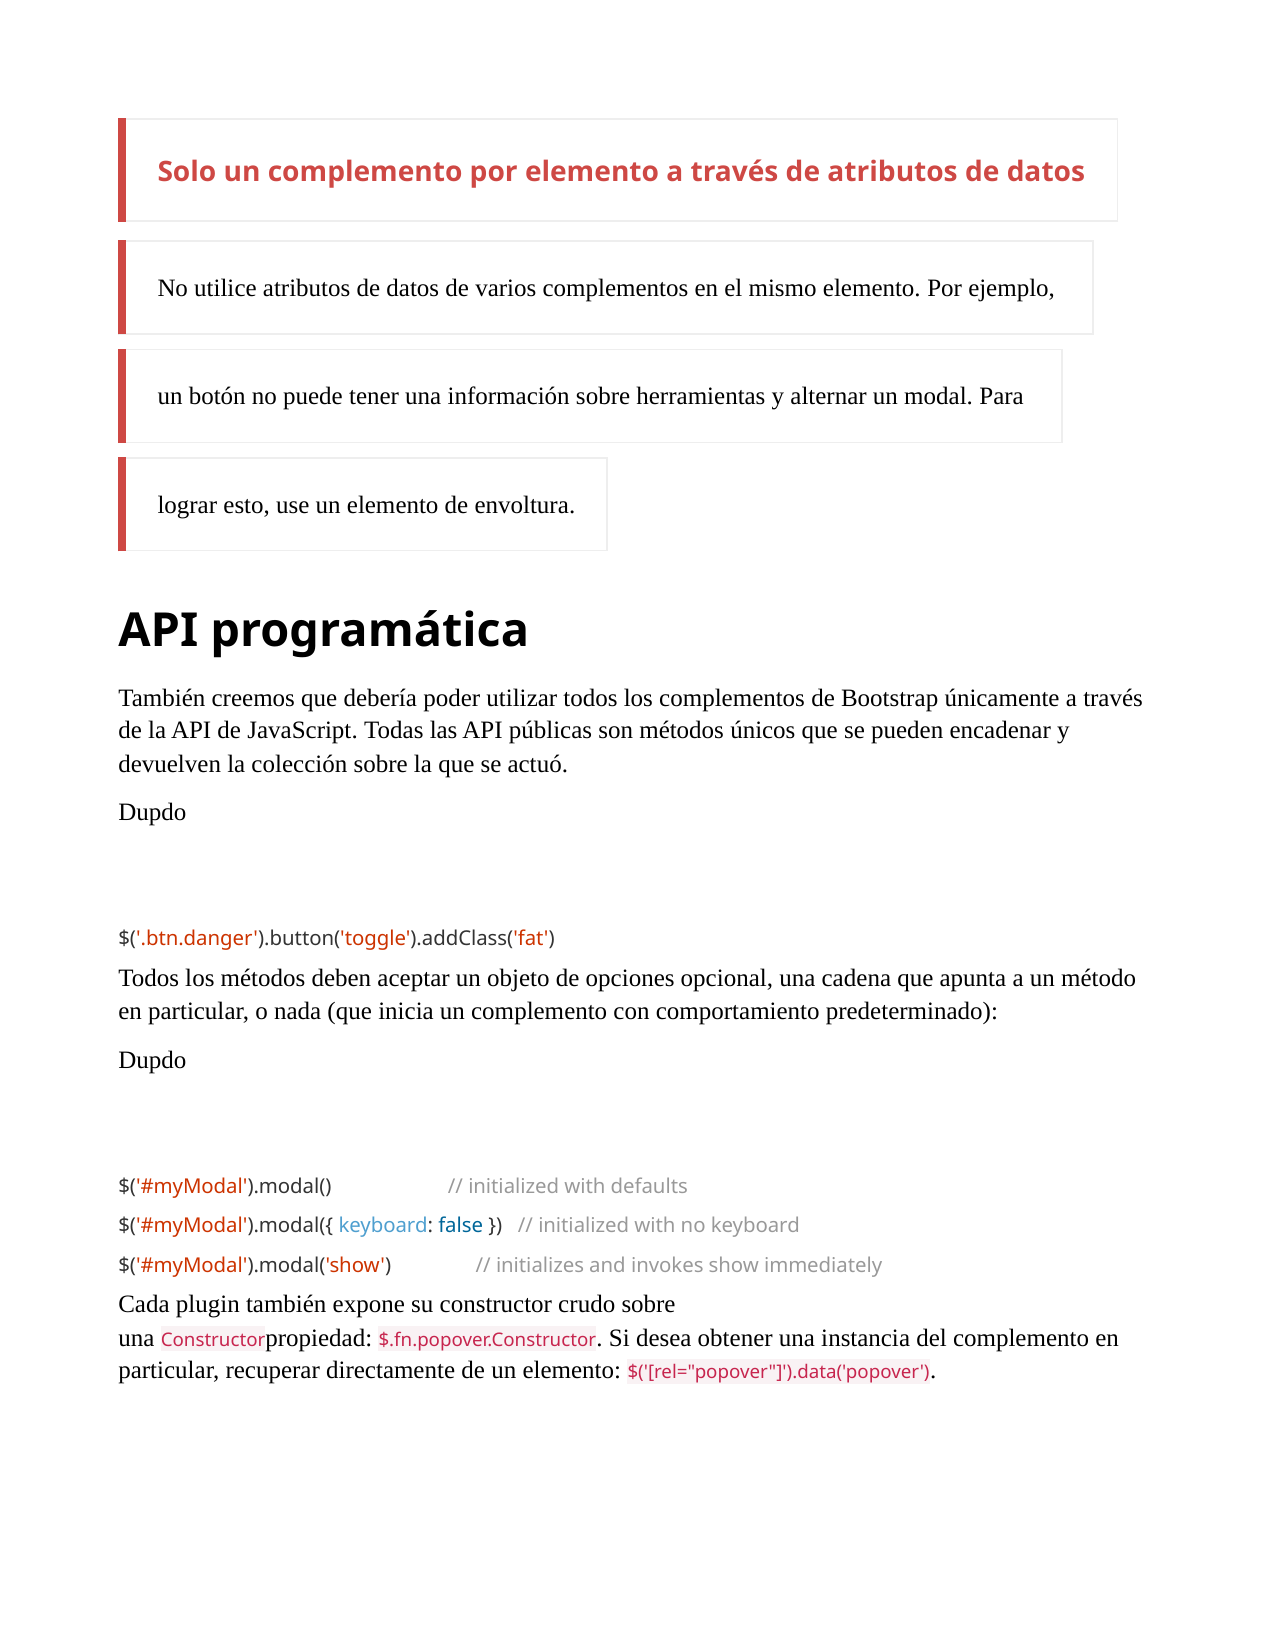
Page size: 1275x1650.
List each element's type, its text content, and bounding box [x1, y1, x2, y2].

text $('#myModal').modal({ keyboard: false }) // initialized with no keyboard [118, 1211, 1157, 1239]
text Dupdo [118, 797, 1157, 826]
subtitle [1118, 118, 1157, 222]
text Dupdo [118, 1045, 1157, 1074]
subtitle Solo un complemento por elemento a través de atributos de datos [126, 120, 1117, 220]
text $('#myModal').modal('show') // initializes and invokes show immediately [118, 1250, 1157, 1278]
text $('.btn.danger').button('toggle').addClass('fat') [118, 924, 1157, 952]
text También creemos que debería poder utilizar todos los complementos de Bootstrap únicamente a través de la API de JavaScript. Todas las API públicas son métodos únicos que se pueden encadenar y devuelven la colección sobre la que se actuó. [118, 683, 1157, 777]
text Cada plugin también expone su constructor crudo sobre una Constructorpropiedad: $.fn.popover.Constructor. Si desea obtener una instancia del complemento en particular, recuperar directamente de un elemento: $('[rel="popover"]').data('popover'). [118, 1289, 1157, 1384]
subtitle API programática [118, 597, 1157, 661]
text Todos los métodos deben aceptar un objeto de opciones opcional, una cadena que apunta a un método en particular, o nada (que inicia un complemento con comportamiento predeterminado): [118, 963, 1157, 1025]
text $('#myModal').modal() // initialized with defaults [118, 1172, 1157, 1199]
text No utilice atributos de datos de varios complementos en el mismo elemento. Por ejemplo, un botón no puede tener una información sobre herramientas y alternar un modal. Para lograr esto, use un elemento de envoltura. [118, 240, 1157, 551]
